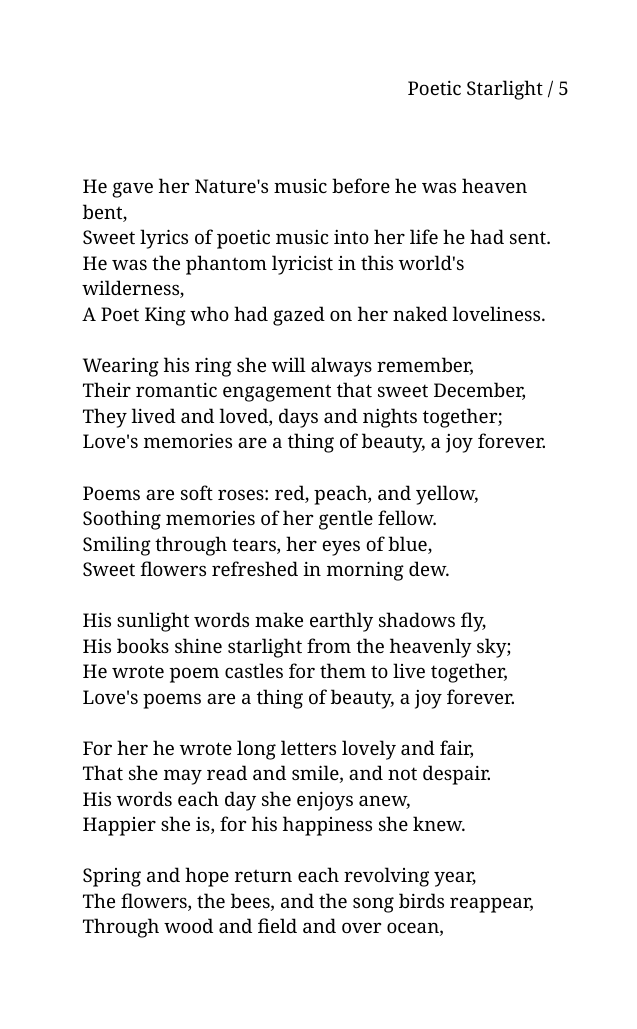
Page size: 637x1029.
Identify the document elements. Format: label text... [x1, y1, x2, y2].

text His words each day she enjoys anew, [82, 786, 568, 812]
text Soothing memories of her gentle fellow. [82, 505, 568, 531]
text He gave her Nature's music before he was heaven bent, [82, 174, 568, 225]
text Through wood and field and over ocean, [82, 914, 568, 939]
text That she may read and smile, and not despair. [82, 761, 568, 786]
text A Poet King who had gazed on her naked loveliness. [82, 301, 568, 327]
text The flowers, the bees, and the song birds reappear, [82, 888, 568, 914]
text Sweet flowers refreshed in morning dew. [82, 556, 568, 582]
text Poems are soft roses: red, peach, and yellow, [82, 480, 568, 505]
text He wrote poem castles for them to live together, [82, 658, 568, 684]
text Happier she is, for his happiness she knew. [82, 812, 568, 837]
text He was the phantom lyricist in this world's wilderness, [82, 250, 568, 301]
text His sunlight words make earthly shadows fly, [82, 607, 568, 633]
text Sweet lyrics of poetic music into her life he had sent. [82, 225, 568, 250]
text Spring and hope return each revolving year, [82, 863, 568, 888]
text They lived and loved, days and nights together; [82, 403, 568, 429]
text Love's poems are a thing of beauty, a joy forever. [82, 684, 568, 709]
text Love's memories are a thing of beauty, a joy forever. [82, 429, 568, 454]
text For her he wrote long letters lovely and fair, [82, 735, 568, 761]
text Their romantic engagement that sweet December, [82, 378, 568, 403]
text His books shine starlight from the heavenly sky; [82, 633, 568, 658]
text Smiling through tears, her eyes of blue, [82, 531, 568, 556]
text Wearing his ring she will always remember, [82, 352, 568, 378]
